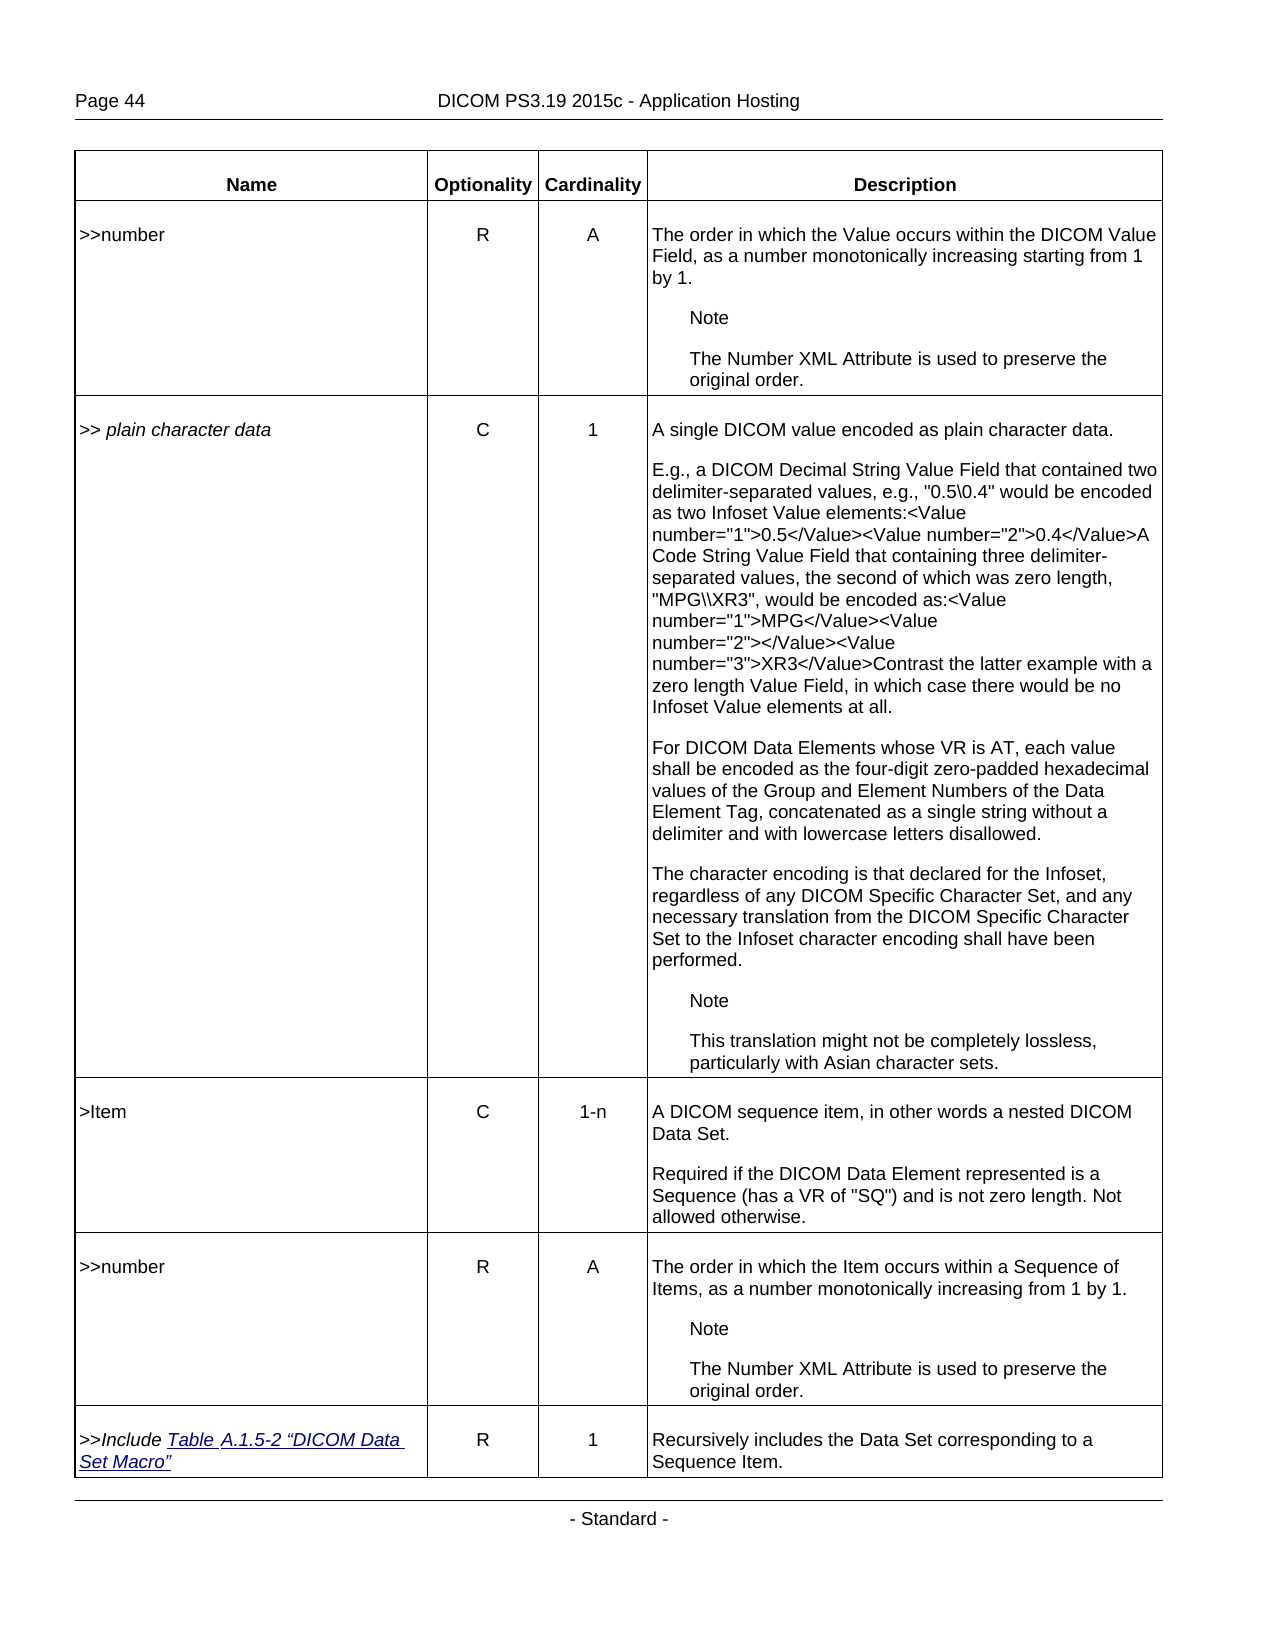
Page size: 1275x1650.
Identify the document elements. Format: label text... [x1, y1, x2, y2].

table_cell The order in which the Value occurs within the DICOM Value Field, as a number monotonically increasing starting from 1 by 1. Note The Number XML Attribute is used to preserve the original order. [648, 201, 1162, 395]
table_cell The order in which the Item occurs within a Sequence of Items, as a number monotonically increasing from 1 by 1. Note The Number XML Attribute is used to preserve the original order. [648, 1233, 1162, 1405]
table_header Description [648, 151, 1162, 200]
table_cell A [539, 1233, 647, 1405]
table_cell >>Include Table A.1.5-2 “DICOM Data Set Macro” [76, 1406, 427, 1477]
table_cell A single DICOM value encoded as plain character data. E.g., a DICOM Decimal String Value Field that contained two delimiter-separated values, e.g., "0.5\0.4" would be encoded as two Infoset Value elements:<Value number="1">0.5</Value><Value number="2">0.4</Value>A Code String Value Field that containing three delimiter-separated values, the second of which was zero length, "MPG\\XR3", would be encoded as:<Value number="1">MPG</Value><Value number="2"></Value><Value number="3">XR3</Value>Contrast the latter example with a zero length Value Field, in which case there would be no Infoset Value elements at all. For DICOM Data Elements whose VR is AT, each value shall be encoded as the four-digit zero-padded hexadecimal values of the Group and Element Numbers of the Data Element Tag, concatenated as a single string without a delimiter and with lowercase letters disallowed. The character encoding is that declared for the Infoset, regardless of any DICOM Specific Character Set, and any necessary translation from the DICOM Specific Character Set to the Infoset character encoding shall have been performed. Note This translation might not be completely lossless, particularly with Asian character sets. [648, 396, 1162, 1077]
table_cell R [428, 201, 538, 395]
table_cell A [539, 201, 647, 395]
table_cell 1-n [539, 1078, 647, 1232]
table_cell C [428, 396, 538, 1077]
table_cell C [428, 1078, 538, 1232]
table_cell 1 [539, 396, 647, 1077]
table_header Cardinality [539, 151, 647, 200]
table_cell >Item [76, 1078, 427, 1232]
table_cell Recursively includes the Data Set corresponding to a Sequence Item. [648, 1406, 1162, 1477]
table_cell R [428, 1406, 538, 1477]
table_header Optionality [428, 151, 538, 200]
table_cell >>number [76, 1233, 427, 1405]
table_cell >> plain character data [76, 396, 427, 1077]
table_cell A DICOM sequence item, in other words a nested DICOM Data Set. Required if the DICOM Data Element represented is a Sequence (has a VR of "SQ") and is not zero length. Not allowed otherwise. [648, 1078, 1162, 1232]
table_cell >>number [76, 201, 427, 395]
table_cell 1 [539, 1406, 647, 1477]
table_cell R [428, 1233, 538, 1405]
table_header Name [76, 151, 427, 200]
